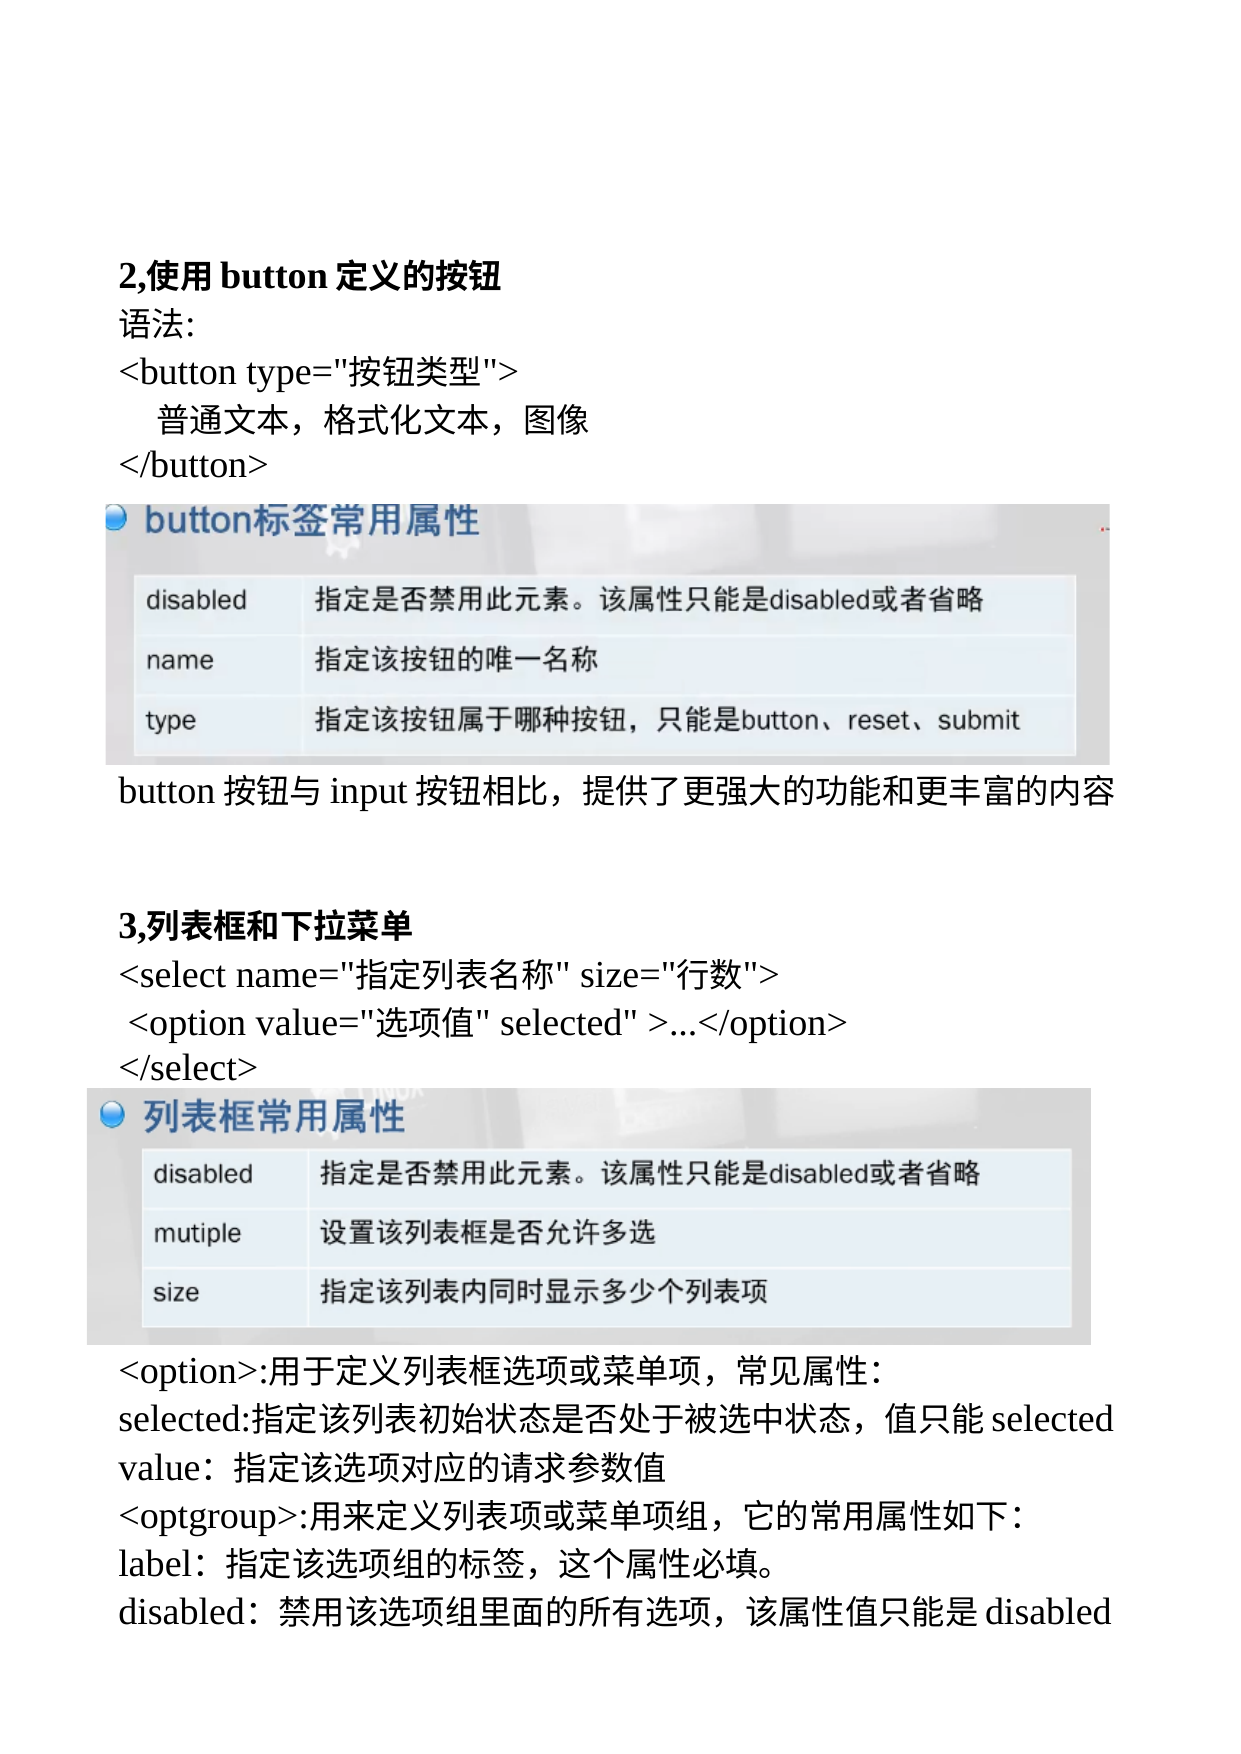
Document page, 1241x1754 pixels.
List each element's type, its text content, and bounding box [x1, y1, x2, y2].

text selected:指定该列表初始状态是否处于被选中状态，值只能selected [118, 1393, 1122, 1441]
text label：指定该选项组的标签，这个属性必填。 [118, 1538, 1122, 1586]
text button按钮与input按钮相比，提供了更强大的功能和更丰富的内容 [118, 486, 1122, 813]
text <option value="选项值" selected" >...</option> [118, 997, 1122, 1045]
text 语法: [118, 298, 1122, 346]
text 3,列表框和下拉菜单 [118, 900, 1122, 948]
text <optgroup>:用来定义列表项或菜单项组，它的常用属性如下： [118, 1490, 1122, 1538]
text <button type="按钮类型"> [118, 346, 1122, 394]
text disabled：禁用该选项组里面的所有选项，该属性值只能是disabled [118, 1586, 1122, 1634]
picture [86, 1088, 1091, 1345]
picture [105, 504, 1110, 765]
text value：指定该选项对应的请求参数值 [118, 1441, 1122, 1490]
text <option>:用于定义列表框选项或菜单项，常见属性： [118, 1089, 1122, 1393]
text </select> [118, 1045, 1122, 1089]
text </button> [118, 442, 1122, 486]
text <select name="指定列表名称" size="行数"> [118, 948, 1122, 997]
text 普通文本，格式化文本，图像 [118, 394, 1122, 442]
text 2,使用button定义的按钮 [118, 249, 1122, 298]
